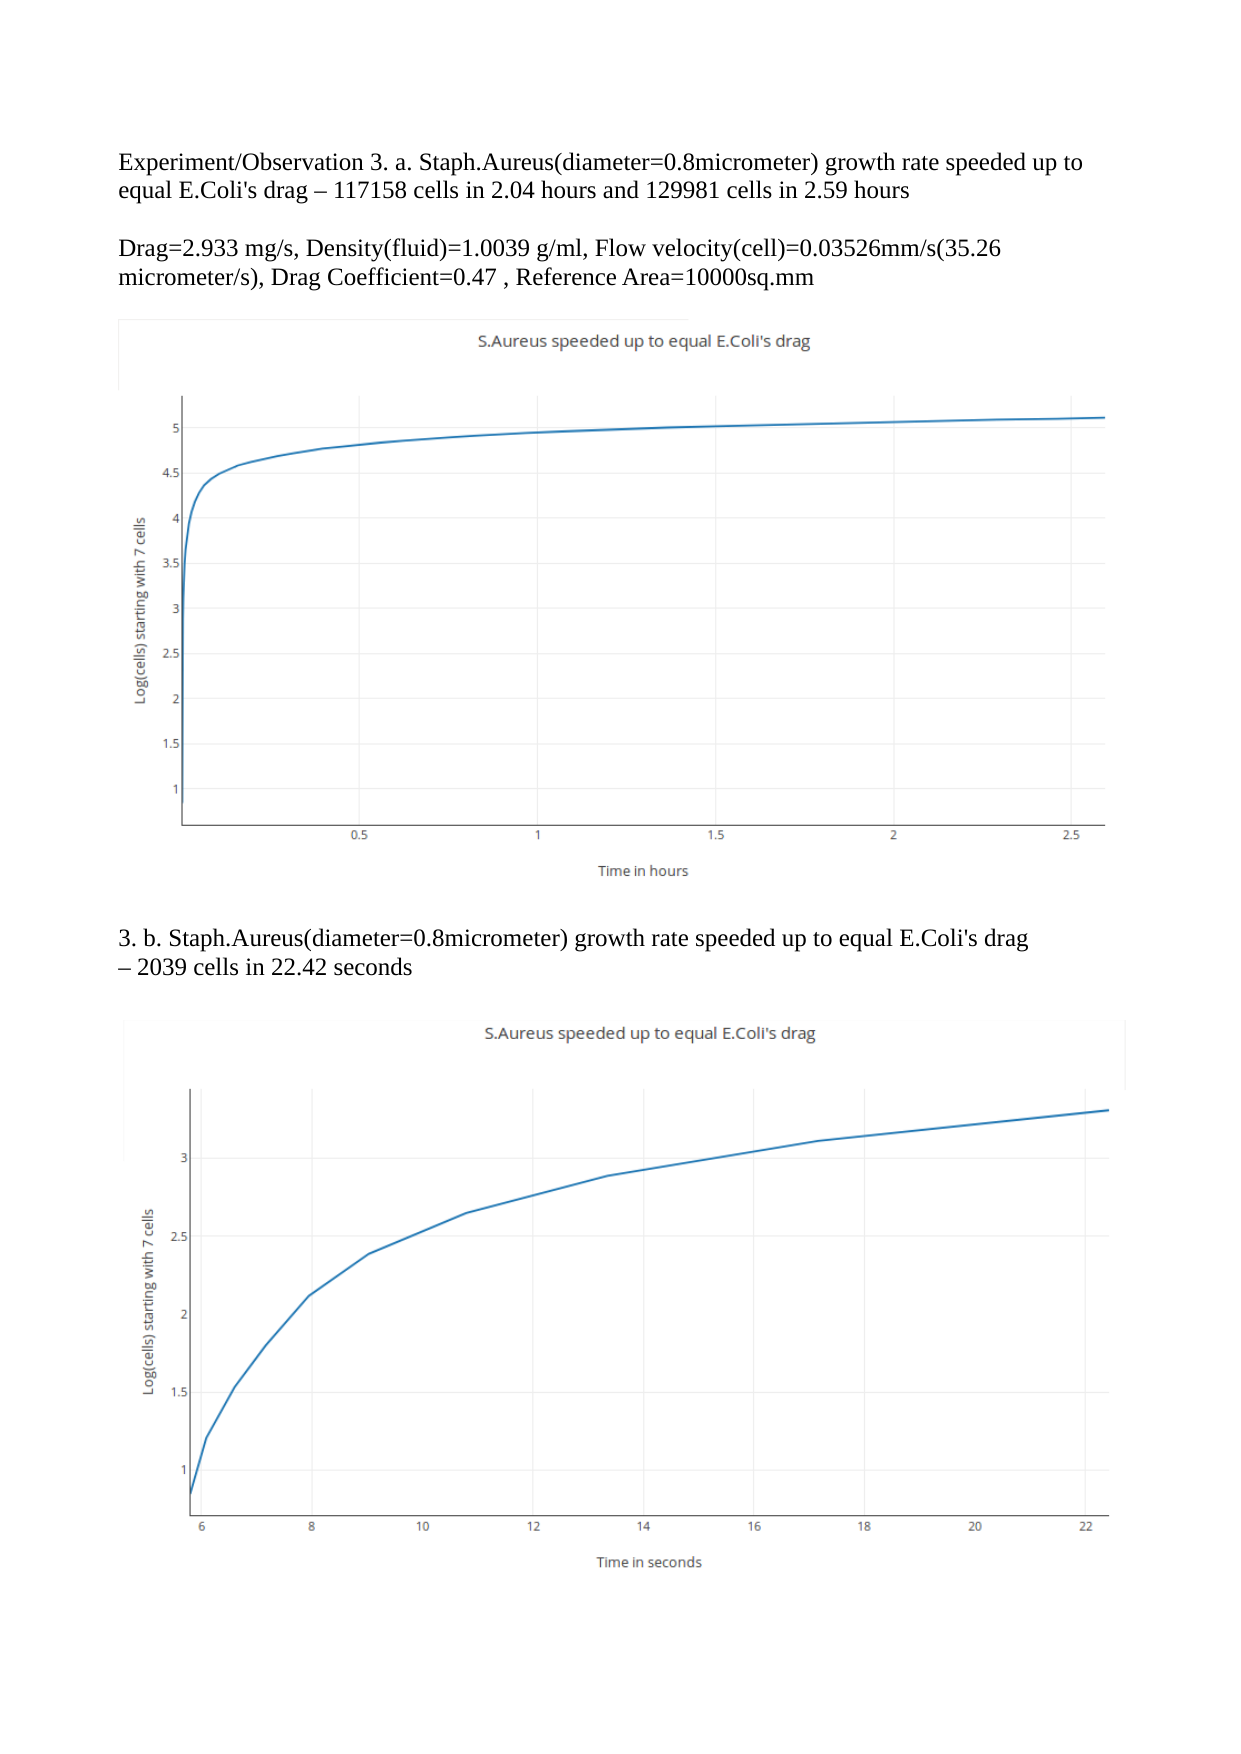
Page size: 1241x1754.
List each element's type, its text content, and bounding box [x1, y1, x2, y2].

text – 2039 cells in 22.42 seconds [118, 952, 1122, 981]
picture [118, 319, 1123, 895]
picture [123, 1020, 1128, 1584]
text Drag=2.933 mg/s, Density(fluid)=1.0039 g/ml, Flow velocity(cell)=0.03526mm/s(35.26 micrometer/s), Drag Coefficient=0.47 , Reference Area=10000sq.mm [118, 233, 1122, 291]
text Experiment/Observation 3. a. Staph.Aureus(diameter=0.8micrometer) growth rate speeded up to equal E.Coli's drag – 117158 cells in 2.04 hours and 129981 cells in 2.59 hours [118, 147, 1122, 204]
text 3. b. Staph.Aureus(diameter=0.8micrometer) growth rate speeded up to equal E.Coli's drag [118, 923, 1122, 952]
